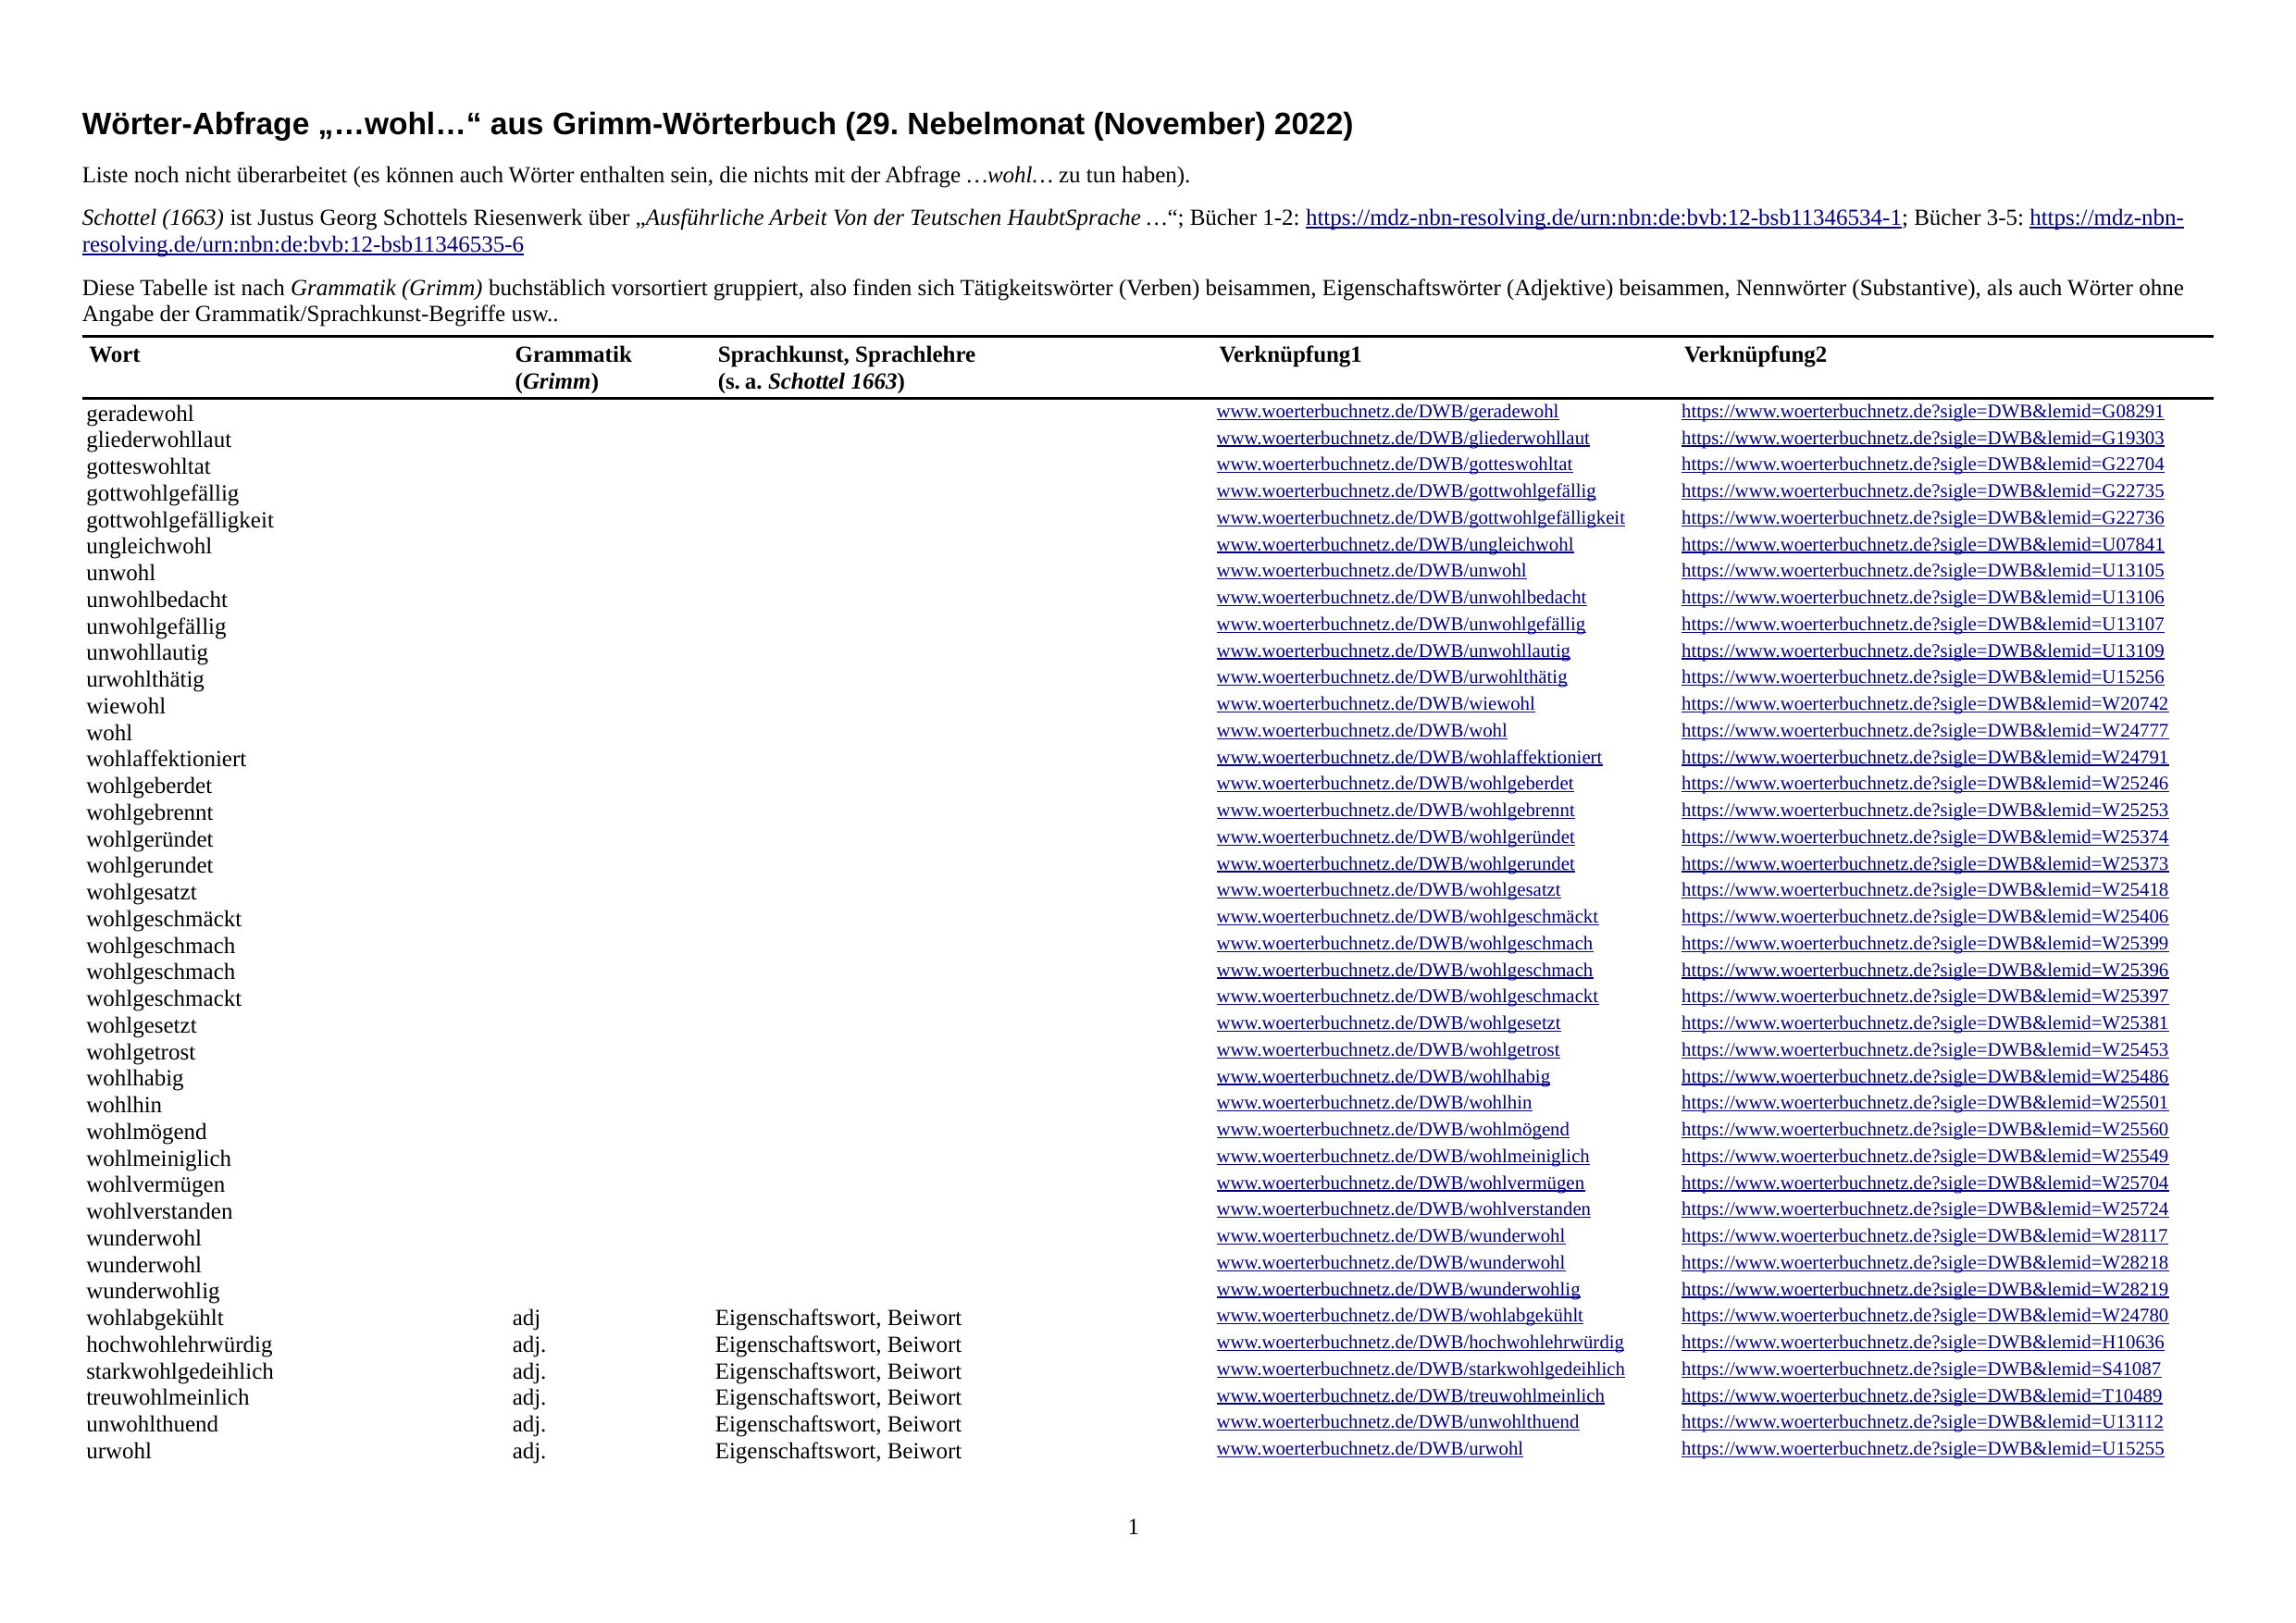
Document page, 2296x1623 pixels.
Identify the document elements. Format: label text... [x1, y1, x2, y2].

table_cell www.woerterbuchnetz.de/DWB/wohlmeiniglich [1212, 1145, 1677, 1171]
table_cell www.woerterbuchnetz.de/DWB/gotteswohltat [1212, 452, 1677, 479]
table_cell wohlgetrost [82, 1038, 508, 1065]
table_cell www.woerterbuchnetz.de/DWB/wohlmögend [1212, 1118, 1677, 1145]
table_cell [508, 1038, 711, 1065]
table_cell [711, 878, 1212, 905]
table_cell https://www.woerterbuchnetz.de?sigle=DWB&lemid=W25724 [1678, 1197, 2214, 1224]
table_cell urwohl [82, 1437, 508, 1464]
table_cell https://www.woerterbuchnetz.de?sigle=DWB&lemid=G22704 [1678, 452, 2214, 479]
table_cell [711, 985, 1212, 1011]
text Liste noch nicht überarbeitet (es können auch Wörter enthalten sein, die nichts mit der Abfrage …wohl… zu tun haben). [81, 161, 2214, 187]
table_cell wohlgeschmach [82, 932, 508, 959]
table_cell https://www.woerterbuchnetz.de?sigle=DWB&lemid=W24777 [1678, 719, 2214, 746]
table_cell [711, 639, 1212, 665]
table_cell https://www.woerterbuchnetz.de?sigle=DWB&lemid=W25560 [1678, 1118, 2214, 1145]
table_cell www.woerterbuchnetz.de/DWB/wohlgesetzt [1212, 1011, 1677, 1038]
table_cell [711, 452, 1212, 479]
table_cell [508, 533, 711, 559]
table_cell hochwohlehrwürdig [82, 1331, 508, 1357]
table_cell https://www.woerterbuchnetz.de?sigle=DWB&lemid=W25253 [1678, 799, 2214, 825]
table_cell www.woerterbuchnetz.de/DWB/urwohlthätig [1212, 665, 1677, 692]
table_cell unwohlbedacht [82, 586, 508, 613]
text Diese Tabelle ist nach Grammatik (Grimm) buchstäblich vorsortiert gruppiert, also finden sich Tätigkeitswörter (Verben) beisammen, Eigenschaftswörter (Adjektive) beisammen, Nennwörter (Substantive), als auch Wörter ohne Angabe der Grammatik/Sprachkunst-Begriffe usw.. [81, 274, 2214, 327]
table_cell [711, 1251, 1212, 1278]
table_cell Eigenschaftswort, Beiwort [711, 1437, 1212, 1464]
table_header Verknüpfung1 [1212, 338, 1677, 397]
table_cell www.woerterbuchnetz.de/DWB/wunderwohl [1212, 1224, 1677, 1251]
table_cell Eigenschaftswort, Beiwort [711, 1410, 1212, 1437]
table_cell [711, 905, 1212, 932]
table_cell treuwohlmeinlich [82, 1384, 508, 1410]
table_cell [711, 1224, 1212, 1251]
table_cell adj. [508, 1357, 711, 1384]
table_cell www.woerterbuchnetz.de/DWB/wohlgeberdet [1212, 772, 1677, 799]
table_cell unwohl [82, 559, 508, 586]
table_cell https://www.woerterbuchnetz.de?sigle=DWB&lemid=W25501 [1678, 1091, 2214, 1118]
table_cell www.woerterbuchnetz.de/DWB/wohlhin [1212, 1091, 1677, 1118]
table_cell [508, 746, 711, 772]
table_cell [508, 479, 711, 506]
table_cell wohlgesatzt [82, 878, 508, 905]
table_cell [508, 506, 711, 533]
table_cell [508, 613, 711, 639]
table_cell www.woerterbuchnetz.de/DWB/wohlgeschmach [1212, 959, 1677, 985]
table_cell www.woerterbuchnetz.de/DWB/wohlgerundet [1212, 852, 1677, 878]
table_cell https://www.woerterbuchnetz.de?sigle=DWB&lemid=G22735 [1678, 479, 2214, 506]
table_cell https://www.woerterbuchnetz.de?sigle=DWB&lemid=W25246 [1678, 772, 2214, 799]
table_cell [508, 1197, 711, 1224]
table_cell [711, 1278, 1212, 1304]
table_cell gliederwohllaut [82, 427, 508, 452]
table_cell Eigenschaftswort, Beiwort [711, 1357, 1212, 1384]
table_cell https://www.woerterbuchnetz.de?sigle=DWB&lemid=G08291 [1678, 400, 2214, 427]
table_cell https://www.woerterbuchnetz.de?sigle=DWB&lemid=W25418 [1678, 878, 2214, 905]
table_cell Eigenschaftswort, Beiwort [711, 1304, 1212, 1331]
table_cell www.woerterbuchnetz.de/DWB/wohlverstanden [1212, 1197, 1677, 1224]
table_cell www.woerterbuchnetz.de/DWB/wohlgeschmackt [1212, 985, 1677, 1011]
table_cell [508, 932, 711, 959]
table_cell [711, 1038, 1212, 1065]
table_cell [508, 1011, 711, 1038]
table_cell https://www.woerterbuchnetz.de?sigle=DWB&lemid=W24791 [1678, 746, 2214, 772]
table_cell www.woerterbuchnetz.de/DWB/wiewohl [1212, 692, 1677, 719]
table_cell [508, 665, 711, 692]
table_cell [508, 878, 711, 905]
table_cell gottwohlgefällig [82, 479, 508, 506]
table_header Sprachkunst, Sprachlehre (s. a. Schottel 1663) [711, 338, 1212, 397]
table_cell https://www.woerterbuchnetz.de?sigle=DWB&lemid=W25381 [1678, 1011, 2214, 1038]
table_cell [508, 1145, 711, 1171]
table_cell [508, 559, 711, 586]
table_header Grammatik (Grimm) [508, 338, 711, 397]
table_cell adj. [508, 1384, 711, 1410]
table_header Verknüpfung2 [1678, 338, 2214, 397]
table_cell www.woerterbuchnetz.de/DWB/ungleichwohl [1212, 533, 1677, 559]
table_cell www.woerterbuchnetz.de/DWB/wohlgesatzt [1212, 878, 1677, 905]
table_cell wohlabgekühlt [82, 1304, 508, 1331]
table_cell Eigenschaftswort, Beiwort [711, 1331, 1212, 1357]
table_cell [508, 400, 711, 427]
table_cell adj [508, 1304, 711, 1331]
table_cell [508, 959, 711, 985]
subtitle Wörter-Abfrage „…wohl…“ aus Grimm-Wörterbuch (29. Nebelmonat (November) 2022) [81, 105, 2214, 141]
table_cell wohl [82, 719, 508, 746]
table_cell https://www.woerterbuchnetz.de?sigle=DWB&lemid=W25397 [1678, 985, 2214, 1011]
table_cell https://www.woerterbuchnetz.de?sigle=DWB&lemid=U13105 [1678, 559, 2214, 586]
table_cell adj. [508, 1410, 711, 1437]
table_cell [508, 639, 711, 665]
table_cell https://www.woerterbuchnetz.de?sigle=DWB&lemid=W25396 [1678, 959, 2214, 985]
table_cell geradewohl [82, 400, 508, 427]
table_cell https://www.woerterbuchnetz.de?sigle=DWB&lemid=U13109 [1678, 639, 2214, 665]
table_cell https://www.woerterbuchnetz.de?sigle=DWB&lemid=U15255 [1678, 1437, 2214, 1464]
table_cell wunderwohlig [82, 1278, 508, 1304]
table_cell wohlgeründet [82, 825, 508, 852]
table_cell adj. [508, 1437, 711, 1464]
table_cell [711, 479, 1212, 506]
table_cell wohlverstanden [82, 1197, 508, 1224]
table_cell https://www.woerterbuchnetz.de?sigle=DWB&lemid=H10636 [1678, 1331, 2214, 1357]
table_cell [508, 427, 711, 452]
table_cell www.woerterbuchnetz.de/DWB/wohlgetrost [1212, 1038, 1677, 1065]
table_cell https://www.woerterbuchnetz.de?sigle=DWB&lemid=U13112 [1678, 1410, 2214, 1437]
table_cell [508, 1171, 711, 1197]
table_cell [711, 932, 1212, 959]
table_cell www.woerterbuchnetz.de/DWB/wohlabgekühlt [1212, 1304, 1677, 1331]
table_cell [711, 1091, 1212, 1118]
table_cell wohlmeiniglich [82, 1145, 508, 1171]
table_cell wohlhin [82, 1091, 508, 1118]
table_cell https://www.woerterbuchnetz.de?sigle=DWB&lemid=U07841 [1678, 533, 2214, 559]
table_cell unwohlthuend [82, 1410, 508, 1437]
table_cell starkwohlgedeihlich [82, 1357, 508, 1384]
table_cell www.woerterbuchnetz.de/DWB/unwohlthuend [1212, 1410, 1677, 1437]
table_cell [508, 852, 711, 878]
table_cell [711, 1011, 1212, 1038]
table_cell www.woerterbuchnetz.de/DWB/hochwohlehrwürdig [1212, 1331, 1677, 1357]
table_cell https://www.woerterbuchnetz.de?sigle=DWB&lemid=W25406 [1678, 905, 2214, 932]
table_cell www.woerterbuchnetz.de/DWB/wunderwohl [1212, 1251, 1677, 1278]
table_cell [711, 772, 1212, 799]
table_cell urwohlthätig [82, 665, 508, 692]
table_cell [711, 825, 1212, 852]
table_cell [508, 1091, 711, 1118]
table_cell www.woerterbuchnetz.de/DWB/wohlgebrennt [1212, 799, 1677, 825]
table_cell [508, 1065, 711, 1091]
table_cell [711, 719, 1212, 746]
table_cell [711, 959, 1212, 985]
table_cell www.woerterbuchnetz.de/DWB/unwohlbedacht [1212, 586, 1677, 613]
table_cell www.woerterbuchnetz.de/DWB/wohlvermügen [1212, 1171, 1677, 1197]
table_cell www.woerterbuchnetz.de/DWB/wohlgeründet [1212, 825, 1677, 852]
table_cell wohlgesetzt [82, 1011, 508, 1038]
table_cell gotteswohltat [82, 452, 508, 479]
table_cell www.woerterbuchnetz.de/DWB/wohlgeschmäckt [1212, 905, 1677, 932]
table_cell [508, 905, 711, 932]
table_cell wohlmögend [82, 1118, 508, 1145]
table_cell [711, 799, 1212, 825]
table_cell [508, 772, 711, 799]
table_cell [508, 586, 711, 613]
table_cell [711, 613, 1212, 639]
table_cell https://www.woerterbuchnetz.de?sigle=DWB&lemid=W28218 [1678, 1251, 2214, 1278]
table_cell www.woerterbuchnetz.de/DWB/wunderwohlig [1212, 1278, 1677, 1304]
table_cell www.woerterbuchnetz.de/DWB/urwohl [1212, 1437, 1677, 1464]
table_cell https://www.woerterbuchnetz.de?sigle=DWB&lemid=G19303 [1678, 427, 2214, 452]
text Schottel (1663) ist Justus Georg Schottels Riesenwerk über „Ausführliche Arbeit Von der Teutschen HaubtSprache …“; Bücher 1-2: https://mdz-nbn-resolving.de/urn:nbn:de:bvb:12-bsb11346534-1; Bücher 3-5: https://mdz-nbn-resolving.de/urn:nbn:de:bvb:12-bsb11346535-6 [81, 204, 2214, 257]
table_cell wohlhabig [82, 1065, 508, 1091]
table_cell https://www.woerterbuchnetz.de?sigle=DWB&lemid=W25486 [1678, 1065, 2214, 1091]
table_cell https://www.woerterbuchnetz.de?sigle=DWB&lemid=G22736 [1678, 506, 2214, 533]
table_cell www.woerterbuchnetz.de/DWB/geradewohl [1212, 400, 1677, 427]
table_cell https://www.woerterbuchnetz.de?sigle=DWB&lemid=W28117 [1678, 1224, 2214, 1251]
table_cell [508, 985, 711, 1011]
table_header Wort [82, 338, 508, 397]
table_cell unwohlgefällig [82, 613, 508, 639]
table_cell [711, 852, 1212, 878]
table_cell [508, 719, 711, 746]
table_cell [711, 533, 1212, 559]
table_cell wunderwohl [82, 1224, 508, 1251]
table_cell www.woerterbuchnetz.de/DWB/wohl [1212, 719, 1677, 746]
table_cell wiewohl [82, 692, 508, 719]
table_cell [711, 746, 1212, 772]
table_cell [508, 452, 711, 479]
table_cell https://www.woerterbuchnetz.de?sigle=DWB&lemid=U13106 [1678, 586, 2214, 613]
table_cell ungleichwohl [82, 533, 508, 559]
table_cell https://www.woerterbuchnetz.de?sigle=DWB&lemid=U13107 [1678, 613, 2214, 639]
table_cell [711, 506, 1212, 533]
table_cell [711, 1118, 1212, 1145]
table_cell unwohllautig [82, 639, 508, 665]
table_cell [711, 692, 1212, 719]
table_cell https://www.woerterbuchnetz.de?sigle=DWB&lemid=W25373 [1678, 852, 2214, 878]
table_cell Eigenschaftswort, Beiwort [711, 1384, 1212, 1410]
table_cell https://www.woerterbuchnetz.de?sigle=DWB&lemid=W25704 [1678, 1171, 2214, 1197]
table_cell gottwohlgefälligkeit [82, 506, 508, 533]
table_cell www.woerterbuchnetz.de/DWB/unwohlgefällig [1212, 613, 1677, 639]
table_cell https://www.woerterbuchnetz.de?sigle=DWB&lemid=T10489 [1678, 1384, 2214, 1410]
table_cell https://www.woerterbuchnetz.de?sigle=DWB&lemid=U15256 [1678, 665, 2214, 692]
table_cell [711, 665, 1212, 692]
table_cell [508, 1224, 711, 1251]
table_cell [508, 692, 711, 719]
table_cell [711, 400, 1212, 427]
table_cell [711, 427, 1212, 452]
table_cell https://www.woerterbuchnetz.de?sigle=DWB&lemid=W25453 [1678, 1038, 2214, 1065]
table_cell [711, 1065, 1212, 1091]
table_cell [508, 1251, 711, 1278]
table_cell https://www.woerterbuchnetz.de?sigle=DWB&lemid=W25549 [1678, 1145, 2214, 1171]
table_cell wohlgebrennt [82, 799, 508, 825]
table_cell https://www.woerterbuchnetz.de?sigle=DWB&lemid=W28219 [1678, 1278, 2214, 1304]
table_cell www.woerterbuchnetz.de/DWB/gliederwohllaut [1212, 427, 1677, 452]
table_cell www.woerterbuchnetz.de/DWB/treuwohlmeinlich [1212, 1384, 1677, 1410]
table_cell wunderwohl [82, 1251, 508, 1278]
table_cell [711, 1145, 1212, 1171]
table_cell [508, 1118, 711, 1145]
table_cell www.woerterbuchnetz.de/DWB/unwohl [1212, 559, 1677, 586]
table_cell www.woerterbuchnetz.de/DWB/unwohllautig [1212, 639, 1677, 665]
table_cell [711, 559, 1212, 586]
table_cell www.woerterbuchnetz.de/DWB/wohlaffektioniert [1212, 746, 1677, 772]
table_cell https://www.woerterbuchnetz.de?sigle=DWB&lemid=S41087 [1678, 1357, 2214, 1384]
table_cell [711, 1171, 1212, 1197]
table_cell www.woerterbuchnetz.de/DWB/gottwohlgefällig [1212, 479, 1677, 506]
table_cell [508, 799, 711, 825]
table_cell wohlaffektioniert [82, 746, 508, 772]
table_cell wohlgeschmach [82, 959, 508, 985]
table_cell [711, 1197, 1212, 1224]
table_cell www.woerterbuchnetz.de/DWB/gottwohlgefälligkeit [1212, 506, 1677, 533]
table_cell wohlgerundet [82, 852, 508, 878]
table_cell https://www.woerterbuchnetz.de?sigle=DWB&lemid=W25399 [1678, 932, 2214, 959]
table_cell wohlgeberdet [82, 772, 508, 799]
table_cell wohlgeschmäckt [82, 905, 508, 932]
table_cell adj. [508, 1331, 711, 1357]
table_cell [711, 586, 1212, 613]
table_cell [508, 1278, 711, 1304]
table_cell [508, 825, 711, 852]
table_cell wohlgeschmackt [82, 985, 508, 1011]
table_cell wohlvermügen [82, 1171, 508, 1197]
table_cell www.woerterbuchnetz.de/DWB/wohlhabig [1212, 1065, 1677, 1091]
table_cell https://www.woerterbuchnetz.de?sigle=DWB&lemid=W24780 [1678, 1304, 2214, 1331]
table_cell www.woerterbuchnetz.de/DWB/starkwohlgedeihlich [1212, 1357, 1677, 1384]
table_cell www.woerterbuchnetz.de/DWB/wohlgeschmach [1212, 932, 1677, 959]
table_cell https://www.woerterbuchnetz.de?sigle=DWB&lemid=W25374 [1678, 825, 2214, 852]
table_cell https://www.woerterbuchnetz.de?sigle=DWB&lemid=W20742 [1678, 692, 2214, 719]
